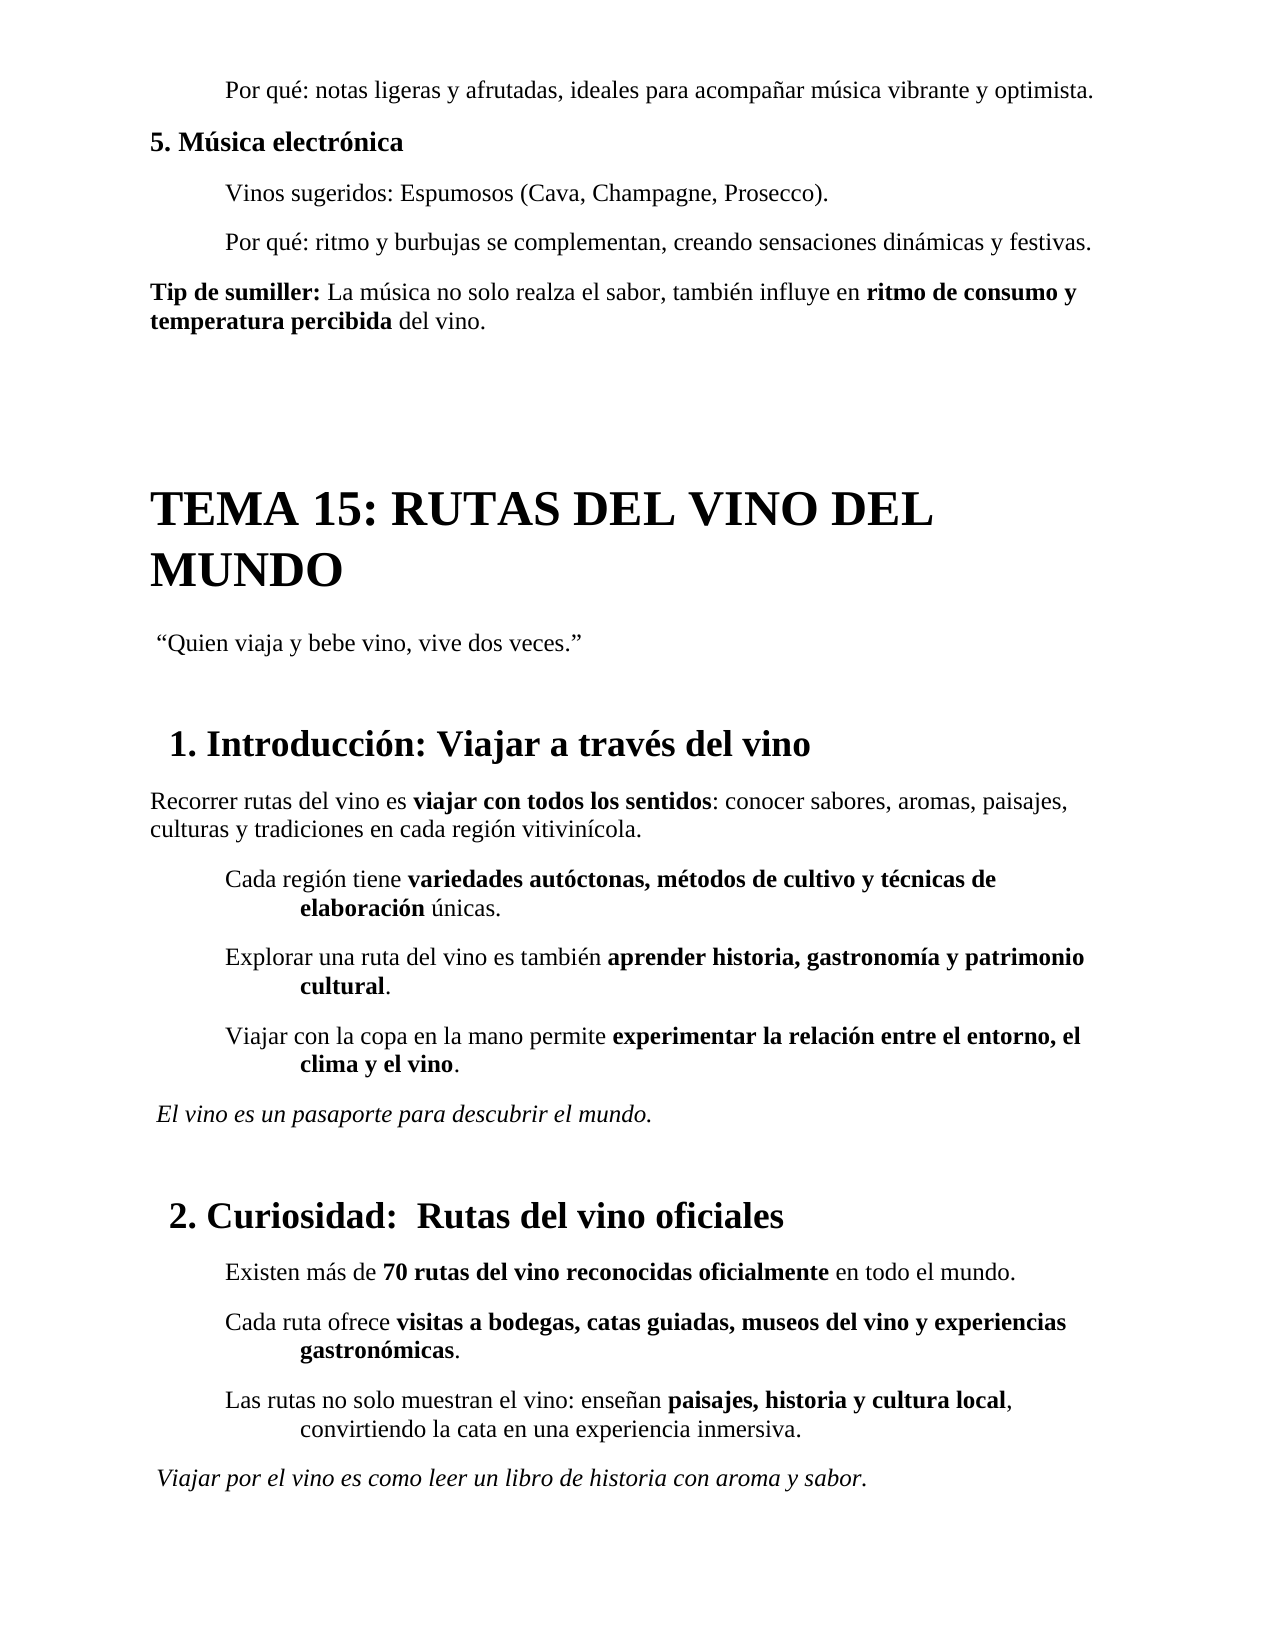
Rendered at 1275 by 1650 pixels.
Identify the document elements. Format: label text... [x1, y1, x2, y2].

text Recorrer rutas del vino es viajar con todos los sentidos: conocer sabores, aromas, paisajes, culturas y tradiciones en cada región vitivinícola. [150, 786, 1125, 843]
list Viajar con la copa en la mano permite experimentar la relación entre el entorno, el clima y el vino. [187, 1021, 1125, 1078]
list Vinos sugeridos: Espumosos (Cava, Champagne, Prosecco). [187, 178, 1125, 207]
list Explorar una ruta del vino es también aprender historia, gastronomía y patrimonio cultural. [187, 942, 1125, 1000]
text TEMA 15: RUTAS DEL VINO DEL MUNDO [150, 479, 1125, 597]
text El vino es un pasaporte para descubrir el mundo. [150, 1099, 1125, 1128]
list Las rutas no solo muestran el vino: enseñan paisajes, historia y cultura local, convirtiendo la cata en una experiencia inmersiva. [187, 1385, 1125, 1443]
list Por qué: ritmo y burbujas se complementan, creando sensaciones dinámicas y festivas. [187, 227, 1125, 256]
text 5. Música electrónica [150, 124, 1125, 157]
text 1. Introducción: Viajar a través del vino [150, 722, 1125, 765]
list Cada ruta ofrece visitas a bodegas, catas guiadas, museos del vino y experiencias gastronómicas. [187, 1307, 1125, 1364]
text Tip de sumiller: La música no solo realza el sabor, también influye en ritmo de consumo y temperatura percibida del vino. [150, 277, 1125, 334]
text “Quien viaja y bebe vino, vive dos veces.” [150, 628, 1125, 656]
list Por qué: notas ligeras y afrutadas, ideales para acompañar música vibrante y optimista. [187, 75, 1125, 104]
list Existen más de 70 rutas del vino reconocidas oficialmente en todo el mundo. [187, 1257, 1125, 1286]
text 2. Curiosidad: Rutas del vino oficiales [150, 1193, 1125, 1236]
list Cada región tiene variedades autóctonas, métodos de cultivo y técnicas de elaboración únicas. [187, 864, 1125, 922]
text Viajar por el vino es como leer un libro de historia con aroma y sabor. [150, 1463, 1125, 1492]
